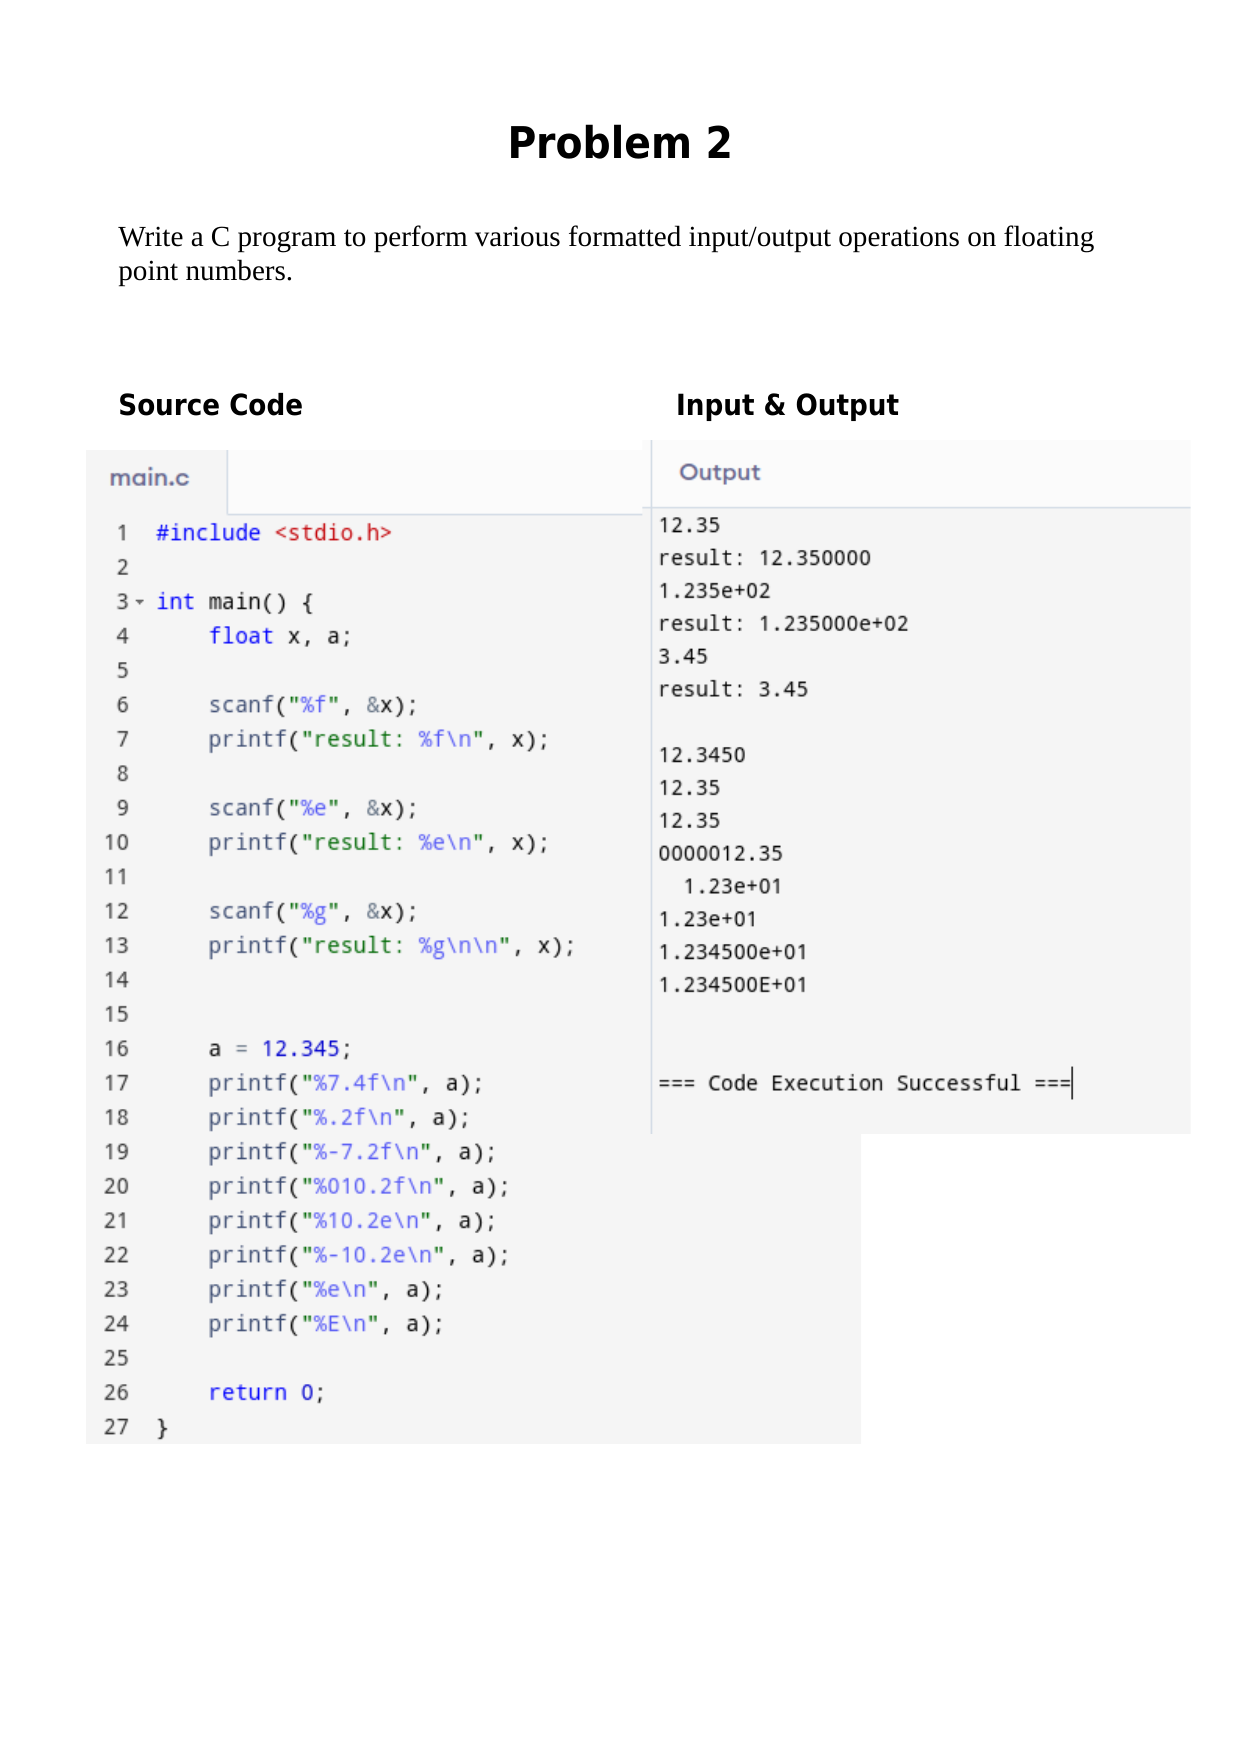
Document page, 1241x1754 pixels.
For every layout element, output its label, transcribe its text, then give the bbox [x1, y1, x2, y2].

picture [86, 440, 1191, 1444]
text Problem 2 [118, 118, 1122, 169]
text Write a C program to perform various formatted input/output operations on floating point numbers. [118, 219, 1122, 286]
text Source Code Input & Output [118, 388, 1122, 422]
